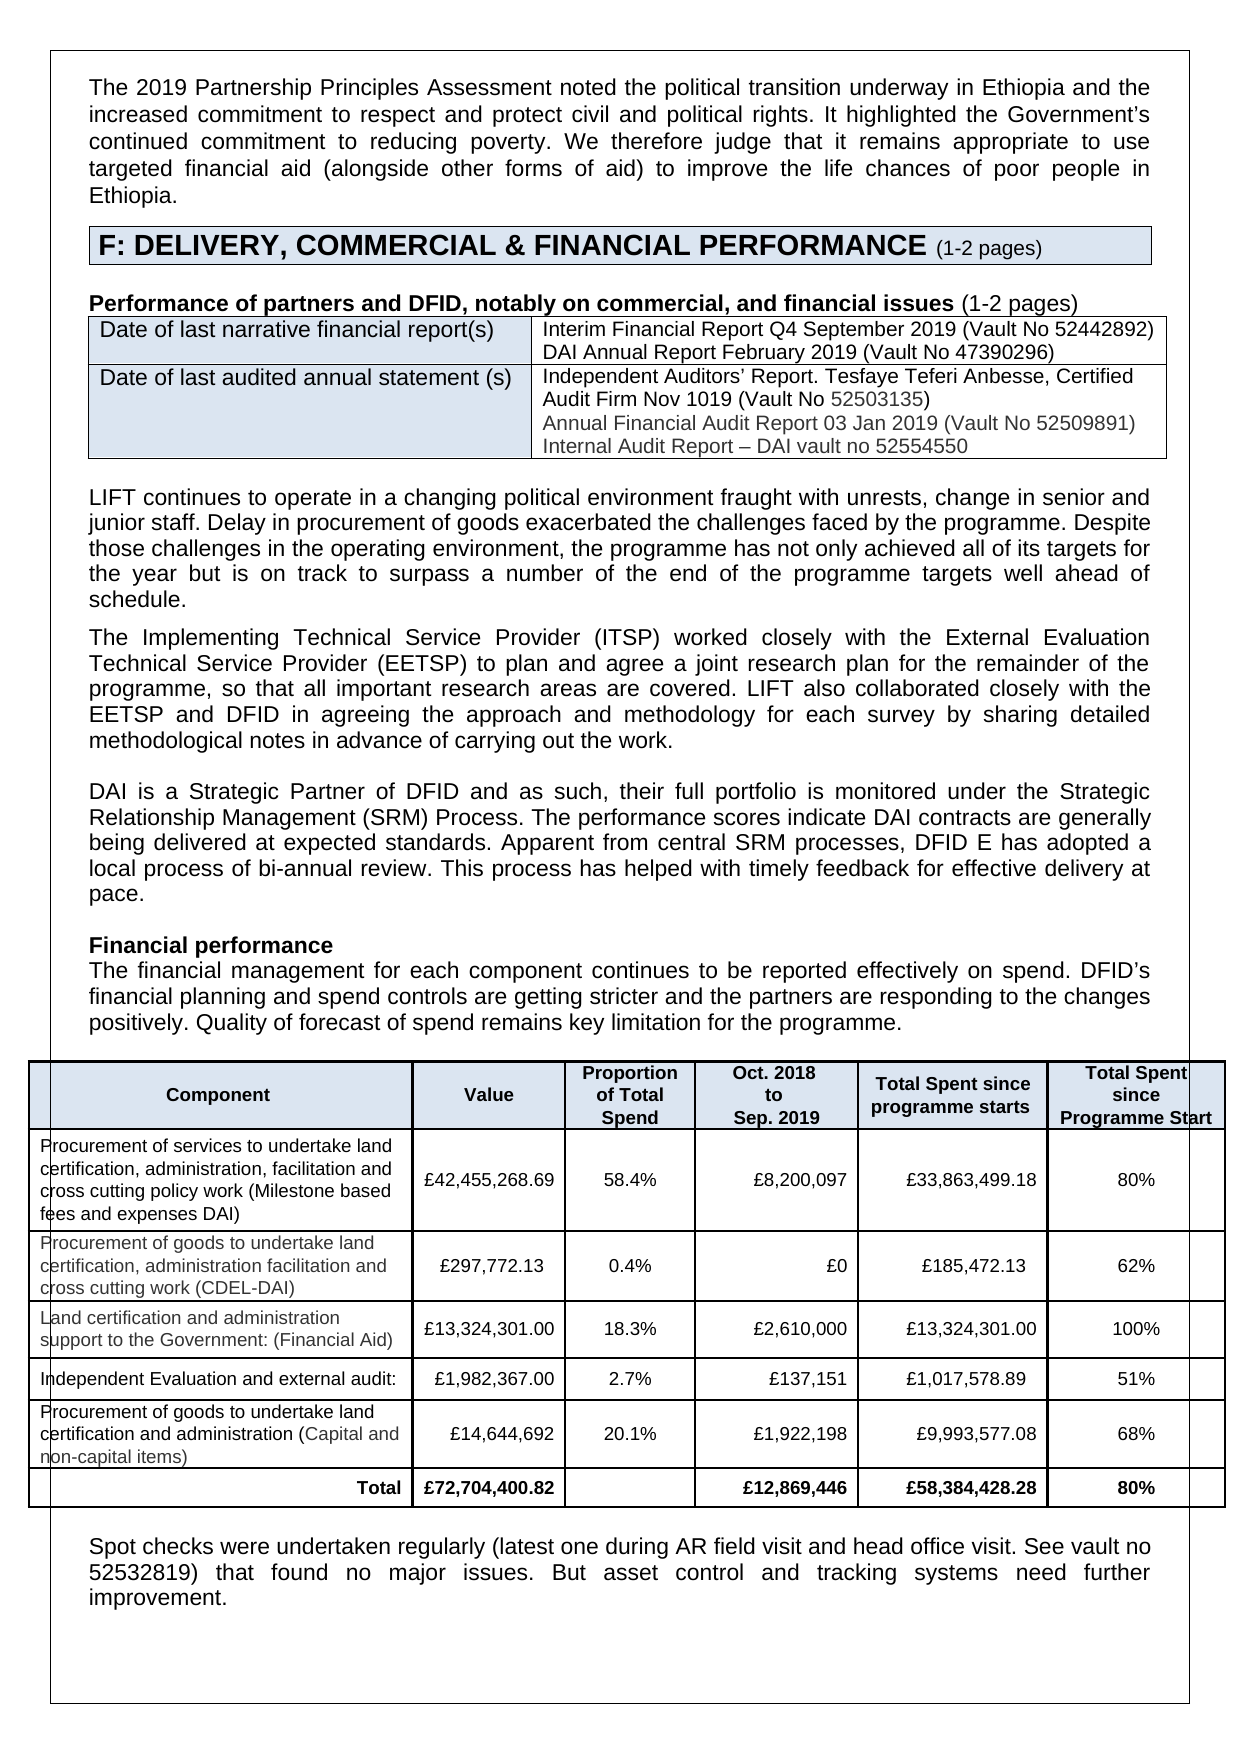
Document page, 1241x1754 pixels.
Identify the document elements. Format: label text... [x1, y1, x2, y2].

table_cell Independent Auditors’ Report. Tesfaye Teferi Anbesse, Certified Audit Firm Nov 1019 (Vault No 52503135) Annual Financial Audit Report 03 Jan 2019 (Vault No 52509891) Internal Audit Report – DAI vault no 52554550 [532, 365, 1166, 457]
table_cell [566, 1469, 694, 1506]
table_cell £1,017,578.89 [859, 1359, 1046, 1399]
table_cell [1190, 1359, 1224, 1399]
text Spot checks were undertaken regularly (latest one during AR field visit and head office visit. See vault no 52532819) that found no major issues. But asset control and tracking systems need further improvement. [89, 1534, 1152, 1611]
table_cell Land certification and administration support to the Government: (Financial Aid) [51, 1302, 411, 1357]
text Performance of partners and DFID, notably on commercial, and financial issues (1-2 pages) [89, 290, 1152, 316]
table_cell Procurement of services to undertake land certification, administration, facilitation and cross cutting policy work (Milestone based fees and expenses DAI) [51, 1130, 411, 1229]
table_cell 0.4% [566, 1232, 694, 1300]
table_cell £297,772.13 [414, 1232, 564, 1300]
table_cell Independent Evaluation and external audit: [51, 1359, 411, 1399]
table_cell £1,922,198 [696, 1401, 857, 1467]
table_cell [30, 1469, 50, 1506]
text The 2019 Partnership Principles Assessment noted the political transition underway in Ethiopia and the increased commitment to respect and protect civil and political rights. It highlighted the Government’s continued commitment to reducing poverty. We therefore judge that it remains appropriate to use targeted financial aid (alongside other forms of aid) to improve the life chances of poor people in Ethiopia. [89, 75, 1152, 208]
table_header Total Spent since Programme Start [1190, 1063, 1224, 1128]
table_header Value [414, 1063, 564, 1128]
table_cell [1190, 1401, 1224, 1467]
table_header Date of last narrative financial report(s) [89, 317, 531, 363]
table_header Oct. 2018 to Sep. 2019 [696, 1063, 857, 1128]
table_cell £13,324,301.00 [414, 1302, 564, 1357]
table_cell 62% [1049, 1232, 1189, 1300]
table_header Component [51, 1063, 411, 1128]
table_cell £1,982,367.00 [414, 1359, 564, 1399]
table_cell £33,863,499.18 [859, 1130, 1046, 1229]
table_cell [1190, 1130, 1224, 1229]
table_cell Total [51, 1469, 411, 1506]
table_cell £9,993,577.08 [859, 1401, 1046, 1467]
text F: DELIVERY, COMMERCIAL & FINANCIAL PERFORMANCE (1-2 pages) [90, 227, 1151, 264]
table_cell Procurement of goods to undertake land certification and administration (Capital and non-capital items) [51, 1401, 411, 1467]
table_cell 58.4% [566, 1130, 694, 1229]
text DAI is a Strategic Partner of DFID and as such, their full portfolio is monitored under the Strategic Relationship Management (SRM) Process. The performance scores indicate DAI contracts are generally being delivered at expected standards. Apparent from central SRM processes, DFID E has adopted a local process of bi-annual review. This process has helped with timely feedback for effective delivery at pace. [89, 778, 1152, 907]
table_cell Date of last audited annual statement (s) [89, 365, 531, 457]
table_cell 80% [1049, 1130, 1189, 1229]
table_cell £137,151 [696, 1359, 857, 1399]
table_header [30, 1063, 50, 1128]
table_cell £14,644,692 [414, 1401, 564, 1467]
table_header Interim Financial Report Q4 September 2019 (Vault No 52442892) DAI Annual Report February 2019 (Vault No 47390296) [532, 317, 1166, 363]
table_cell £12,869,446 [696, 1469, 857, 1506]
table_cell £72,704,400.82 [414, 1469, 564, 1506]
table_cell 18.3% [566, 1302, 694, 1357]
text LIFT continues to operate in a changing political environment fraught with unrests, change in senior and junior staff. Delay in procurement of goods exacerbated the challenges faced by the programme. Despite those challenges in the operating environment, the programme has not only achieved all of its targets for the year but is on track to surpass a number of the end of the programme targets well ahead of schedule. [89, 484, 1152, 612]
table_cell £42,455,268.69 [414, 1130, 564, 1229]
text Financial performance [89, 932, 1152, 958]
text The financial management for each component continues to be reported effectively on spend. DFID’s financial planning and spend controls are getting stricter and the partners are responding to the changes positively. Quality of forecast of spend remains key limitation for the programme. [89, 958, 1152, 1035]
table_header Proportion of Total Spend [566, 1063, 694, 1128]
table_cell [1190, 1302, 1224, 1357]
table_cell £8,200,097 [696, 1130, 857, 1229]
table_cell £58,384,428.28 [859, 1469, 1046, 1506]
table_cell Procurement of goods to undertake land certification, administration facilitation and cross cutting work (CDEL-DAI) [51, 1232, 411, 1300]
table_cell £0 [696, 1232, 857, 1300]
table_cell [1190, 1469, 1224, 1506]
table_cell 80% [1049, 1469, 1189, 1506]
table_header Total Spent since Programme Start [1049, 1063, 1189, 1128]
table_cell 2.7% [566, 1359, 694, 1399]
table_cell £185,472.13 [859, 1232, 1046, 1300]
text The Implementing Technical Service Provider (ITSP) worked closely with the External Evaluation Technical Service Provider (EETSP) to plan and agree a joint research plan for the remainder of the programme, so that all important research areas are covered. LIFT also collaborated closely with the EETSP and DFID in agreeing the approach and methodology for each survey by sharing detailed methodological notes in advance of carrying out the work. [89, 625, 1152, 753]
table_cell 68% [1049, 1401, 1189, 1467]
table_cell £2,610,000 [696, 1302, 857, 1357]
table_cell 51% [1049, 1359, 1189, 1399]
table_cell £13,324,301.00 [859, 1302, 1046, 1357]
table_cell 20.1% [566, 1401, 694, 1467]
table_cell 100% [1049, 1302, 1189, 1357]
table_cell [1190, 1232, 1224, 1300]
table_header Total Spent since programme starts [859, 1063, 1046, 1128]
